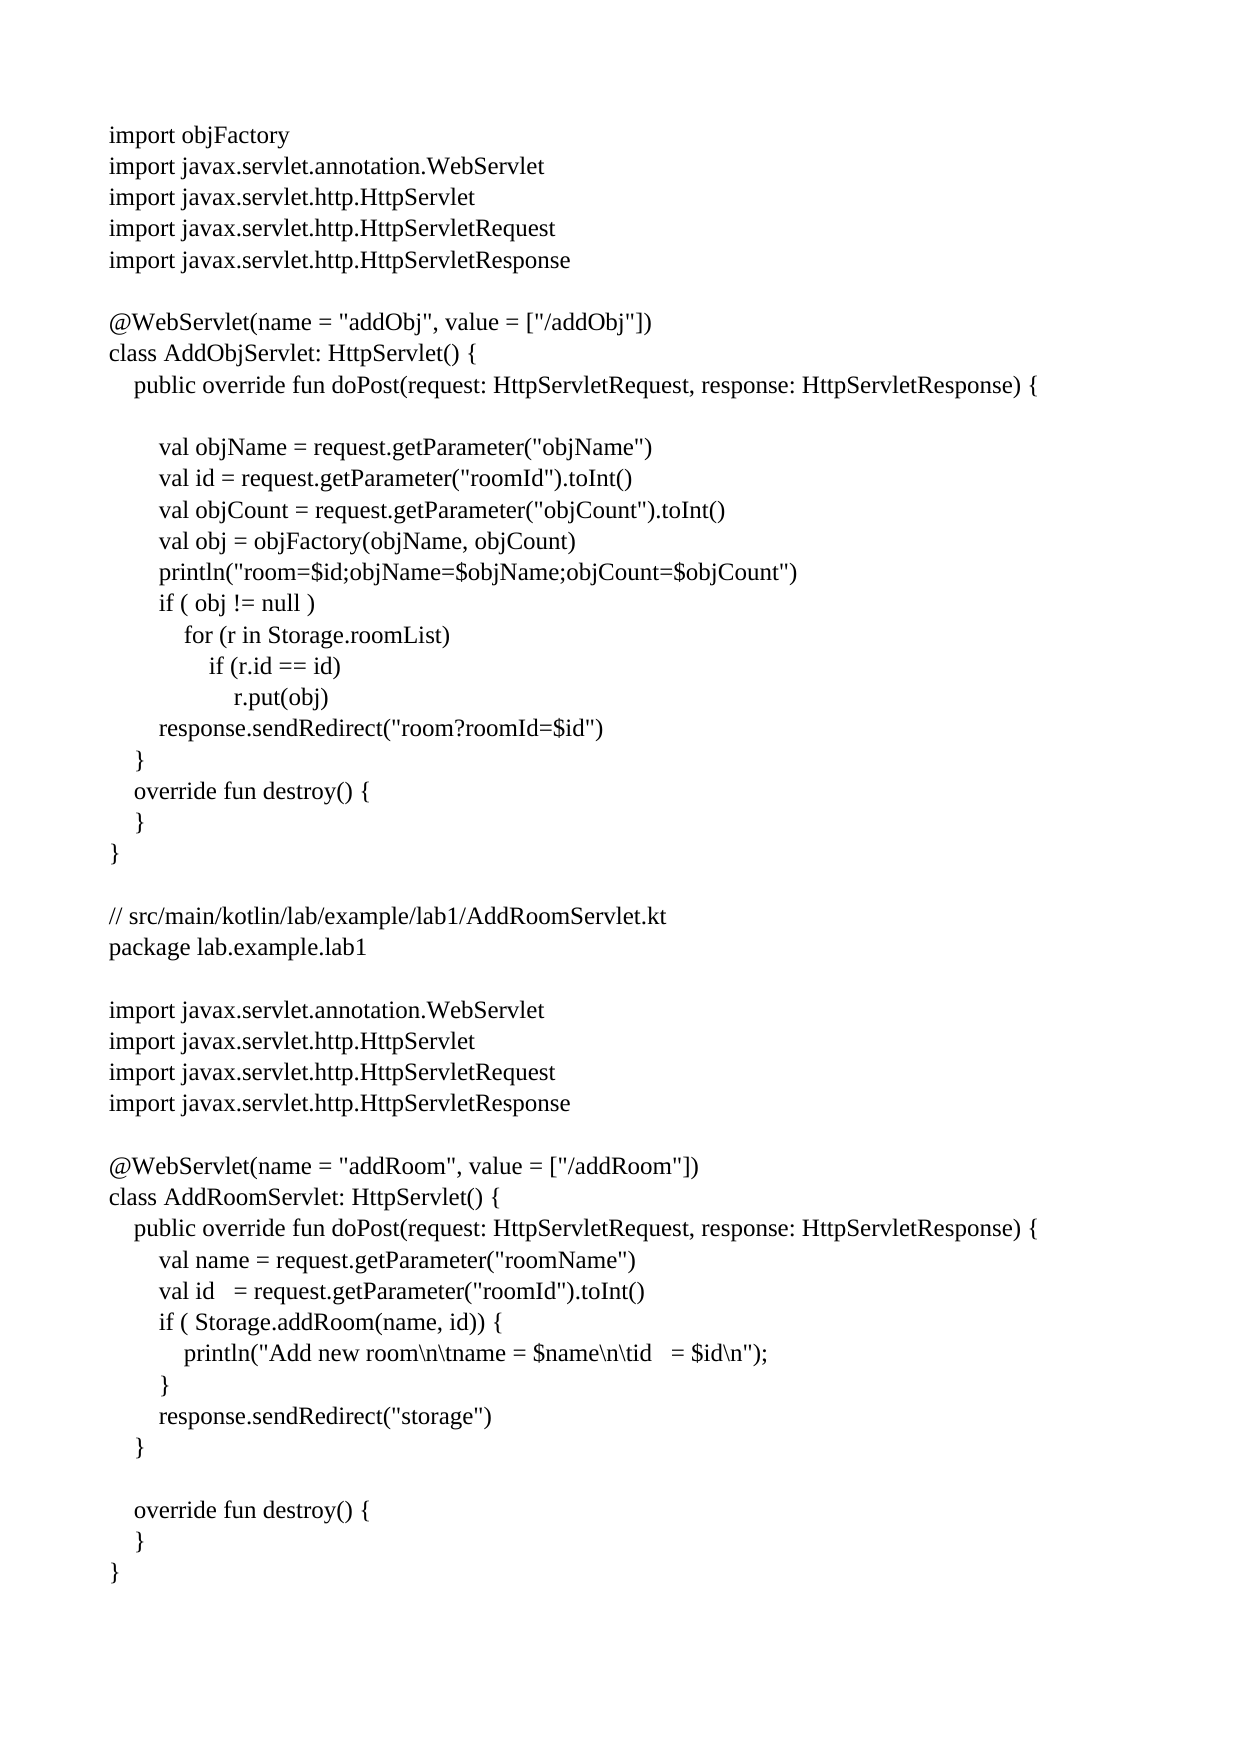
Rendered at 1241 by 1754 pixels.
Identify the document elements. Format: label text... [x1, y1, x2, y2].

text println("room=$id;objName=$objName;objCount=$objCount") [108, 556, 1134, 587]
text if ( Storage.addRoom(name, id)) { [108, 1306, 1134, 1337]
text public override fun doPost(request: HttpServletRequest, response: HttpServletResponse) { [108, 1212, 1134, 1243]
text for (r in Storage.roomList) [108, 618, 1134, 649]
text val id = request.getParameter("roomId").toInt() [108, 1274, 1134, 1306]
text response.sendRedirect("room?roomId=$id") [108, 712, 1134, 743]
text @WebServlet(name = "addRoom", value = ["/addRoom"]) [108, 1149, 1134, 1181]
text import javax.servlet.annotation.WebServlet [108, 993, 1134, 1024]
text import javax.servlet.http.HttpServlet [108, 181, 1134, 212]
text class AddRoomServlet: HttpServlet() { [108, 1181, 1134, 1212]
text } [108, 1431, 1134, 1462]
text val name = request.getParameter("roomName") [108, 1243, 1134, 1274]
text import javax.servlet.http.HttpServletRequest [108, 1056, 1134, 1087]
text import javax.servlet.http.HttpServletResponse [108, 243, 1134, 274]
text } [108, 1524, 1134, 1556]
text import javax.servlet.http.HttpServletResponse [108, 1087, 1134, 1118]
text @WebServlet(name = "addObj", value = ["/addObj"]) [108, 306, 1134, 337]
text if (r.id == id) [108, 649, 1134, 681]
text package lab.example.lab1 [108, 931, 1134, 962]
text } [108, 1556, 1134, 1587]
text override fun destroy() { [108, 1493, 1134, 1524]
text r.put(obj) [108, 681, 1134, 712]
text import javax.servlet.http.HttpServlet [108, 1024, 1134, 1056]
text // src/main/kotlin/lab/example/lab1/AddRoomServlet.kt [108, 899, 1134, 931]
text val id = request.getParameter("roomId").toInt() [108, 462, 1134, 493]
text class AddObjServlet: HttpServlet() { [108, 337, 1134, 368]
text if ( obj != null ) [108, 587, 1134, 618]
text public override fun doPost(request: HttpServletRequest, response: HttpServletResponse) { [108, 368, 1134, 399]
text } [108, 806, 1134, 837]
text override fun destroy() { [108, 774, 1134, 806]
text val obj = objFactory(objName, objCount) [108, 524, 1134, 556]
text import javax.servlet.http.HttpServletRequest [108, 212, 1134, 243]
text import objFactory [108, 118, 1134, 149]
text import javax.servlet.annotation.WebServlet [108, 149, 1134, 181]
text } [108, 837, 1134, 868]
text response.sendRedirect("storage") [108, 1399, 1134, 1431]
text } [108, 1368, 1134, 1399]
text println("Add new room\n\tname = $name\n\tid = $id\n"); [108, 1337, 1134, 1368]
text val objCount = request.getParameter("objCount").toInt() [108, 493, 1134, 524]
text val objName = request.getParameter("objName") [108, 431, 1134, 462]
text } [108, 743, 1134, 774]
